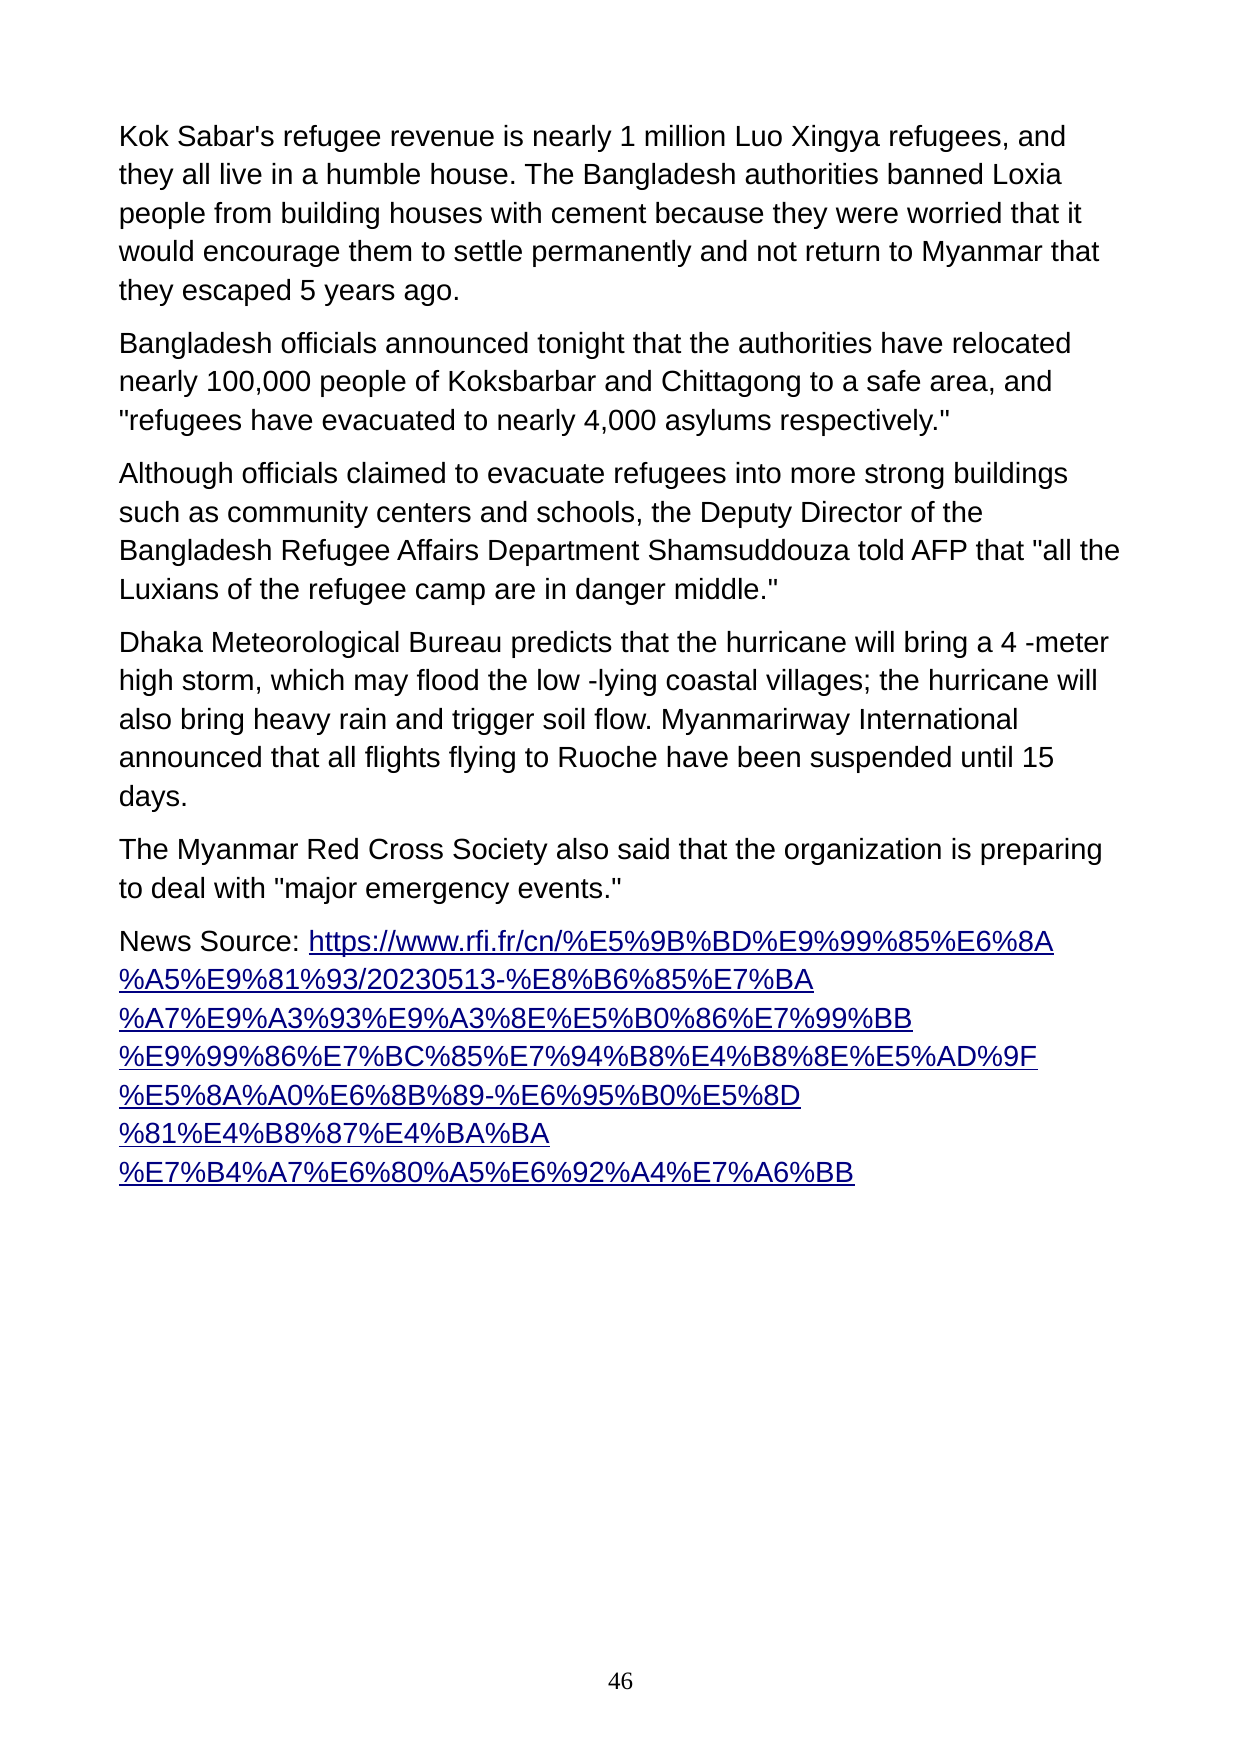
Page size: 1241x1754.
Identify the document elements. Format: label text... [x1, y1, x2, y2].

text The Myanmar Red Cross Society also said that the organization is preparing to deal with "major emergency events." [118, 832, 1122, 904]
text Bangladesh officials announced tonight that the authorities have relocated nearly 100,000 people of Koksbarbar and Chittagong to a safe area, and "refugees have evacuated to nearly 4,000 asylums respectively." [118, 326, 1122, 436]
text Kok Sabar's refugee revenue is nearly 1 million Luo Xingya refugees, and they all live in a humble house. The Bangladesh authorities banned Loxia people from building houses with cement because they were worried that it would encourage them to settle permanently and not return to Myanmar that they escaped 5 years ago. [118, 118, 1122, 306]
text Although officials claimed to evacuate refugees into more strong buildings such as community centers and schools, the Deputy Director of the Bangladesh Refugee Affairs Department Shamsuddouza told AFP that "all the Luxians of the refugee camp are in danger middle." [118, 456, 1122, 605]
text Dhaka Meteorological Bureau predicts that the hurricane will bring a 4 -meter high storm, which may flood the low -lying coastal villages; the hurricane will also bring heavy rain and trigger soil flow. Myanmarirway International announced that all flights flying to Ruoche have been suspended until 15 days. [118, 625, 1122, 812]
text News Source: https://www.rfi.fr/cn/%E5%9B%BD%E9%99%85%E6%8A%A5%E9%81%93/20230513-%E8%B6%85%E7%BA%A7%E9%A3%93%E9%A3%8E%E5%B0%86%E7%99%BB%E9%99%86%E7%BC%85%E7%94%B8%E4%B8%8E%E5%AD%9F%E5%8A%A0%E6%8B%89-%E6%95%B0%E5%8D%81%E4%B8%87%E4%BA%BA%E7%B4%A7%E6%80%A5%E6%92%A4%E7%A6%BB [118, 924, 1122, 1188]
